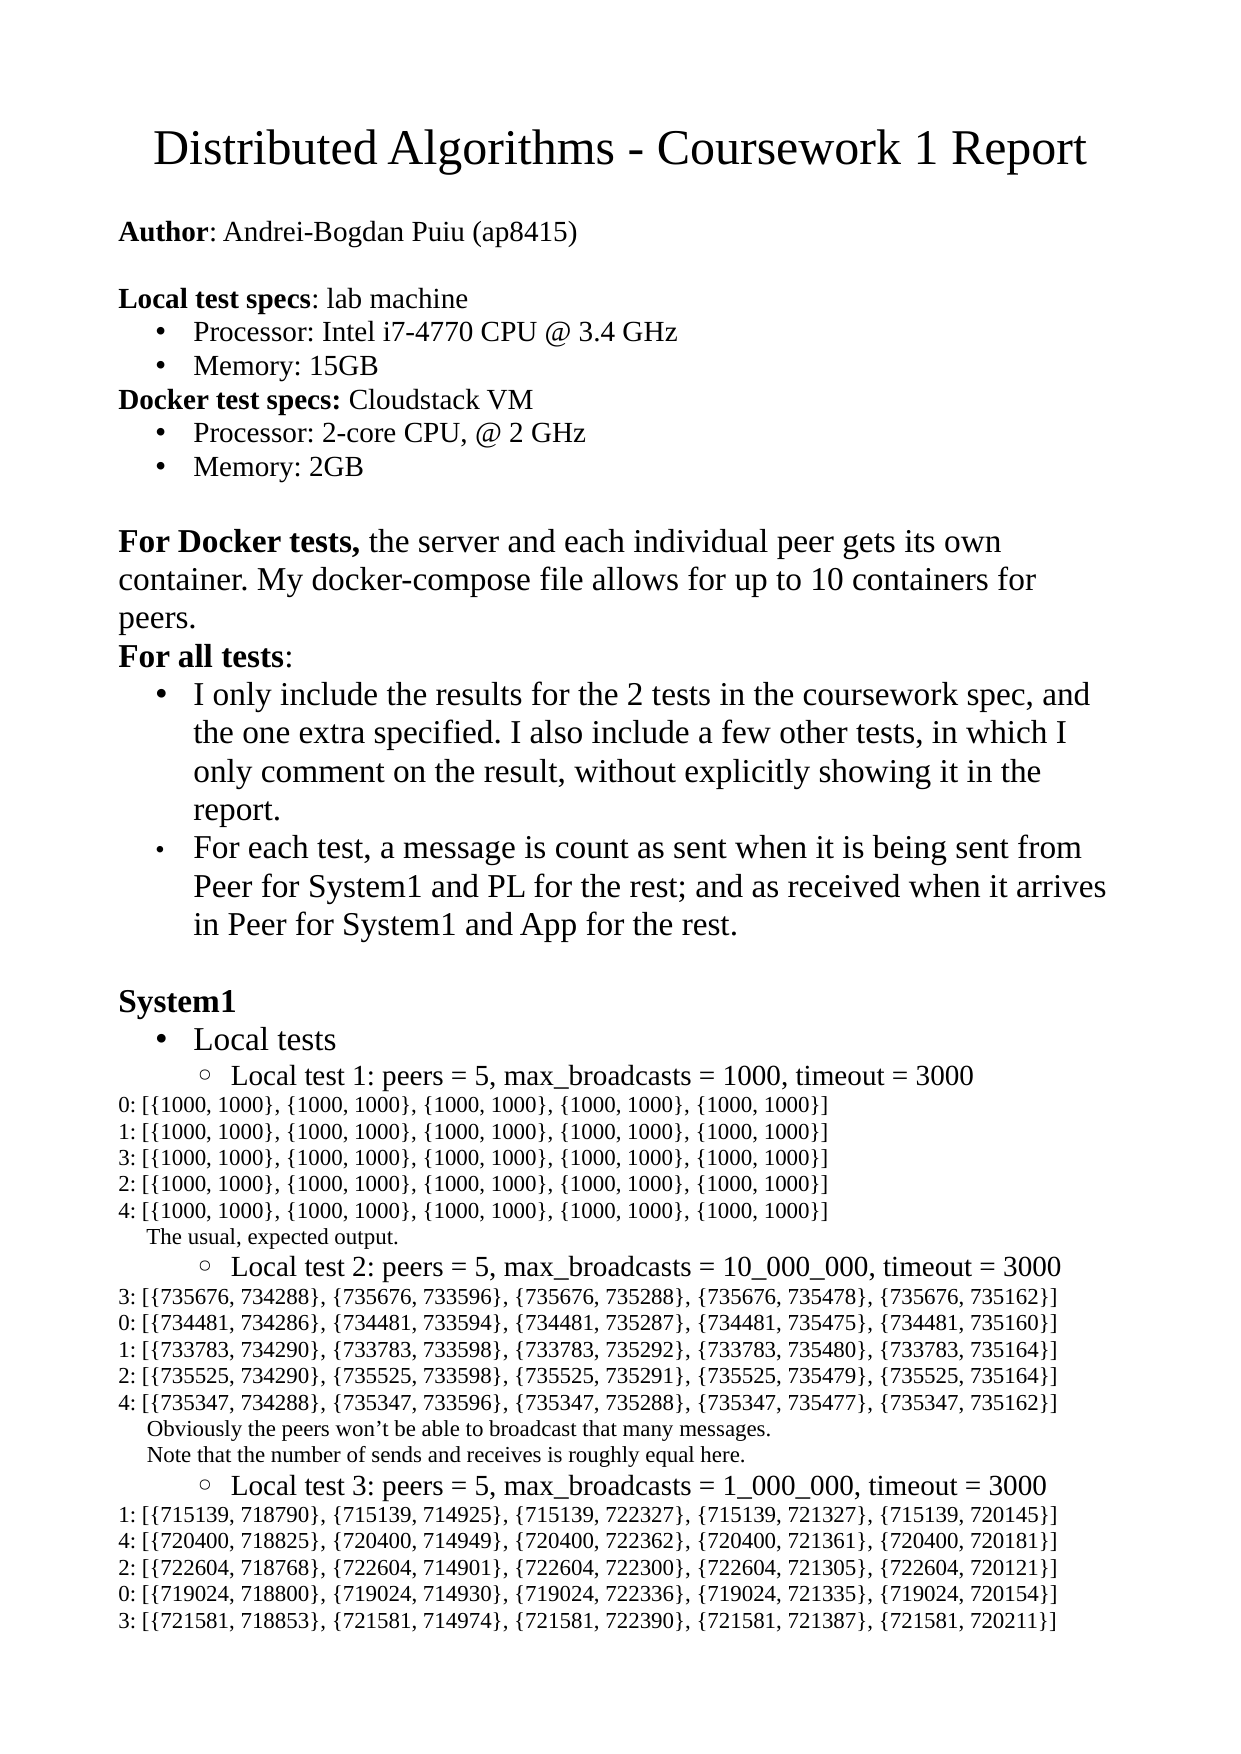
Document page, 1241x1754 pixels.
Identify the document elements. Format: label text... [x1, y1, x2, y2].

text 0: [{719024, 718800}, {719024, 714930}, {719024, 722336}, {719024, 721335}, {719024, 720154}] [118, 1580, 1122, 1607]
text 4: [{735347, 734288}, {735347, 733596}, {735347, 735288}, {735347, 735477}, {735347, 735162}] [118, 1388, 1122, 1415]
list For each test, a message is count as sent when it is being sent from Peer for System1 and PL for the rest; and as received when it arrives in Peer for System1 and App for the rest. [156, 828, 1122, 943]
text Obviously the peers won’t be able to broadcast that many messages. [118, 1415, 1122, 1441]
list Processor: Intel i7-4770 CPU @ 3.4 GHz [156, 314, 1122, 348]
text 2: [{1000, 1000}, {1000, 1000}, {1000, 1000}, {1000, 1000}, {1000, 1000}] [118, 1170, 1122, 1197]
text 1: [{1000, 1000}, {1000, 1000}, {1000, 1000}, {1000, 1000}, {1000, 1000}] [118, 1118, 1122, 1144]
list I only include the results for the 2 tests in the coursework spec, and the one extra specified. I also include a few other tests, in which I only comment on the result, without explicitly showing it in the report. [156, 674, 1122, 828]
text System1 [118, 981, 1122, 1019]
text Author: Andrei-Bogdan Puiu (ap8415) [118, 214, 1122, 247]
text Docker test specs: Cloudstack VM [118, 382, 1122, 415]
text For all tests: [118, 636, 1122, 674]
text 2: [{735525, 734290}, {735525, 733598}, {735525, 735291}, {735525, 735479}, {735525, 735164}] [118, 1362, 1122, 1388]
text 0: [{1000, 1000}, {1000, 1000}, {1000, 1000}, {1000, 1000}, {1000, 1000}] [118, 1091, 1122, 1118]
list Local test 2: peers = 5, max_broadcasts = 10_000_000, timeout = 3000 [193, 1249, 1122, 1283]
text Distributed Algorithms - Coursework 1 Report [118, 118, 1122, 176]
list Processor: 2-core CPU, @ 2 GHz [156, 415, 1122, 449]
text 1: [{715139, 718790}, {715139, 714925}, {715139, 722327}, {715139, 721327}, {715139, 720145}] [118, 1501, 1122, 1528]
text Local test specs: lab machine [118, 281, 1122, 314]
text 1: [{733783, 734290}, {733783, 733598}, {733783, 735292}, {733783, 735480}, {733783, 735164}] [118, 1336, 1122, 1362]
text The usual, expected output. [118, 1223, 1122, 1249]
text 2: [{722604, 718768}, {722604, 714901}, {722604, 722300}, {722604, 721305}, {722604, 720121}] [118, 1554, 1122, 1580]
text Note that the number of sends and receives is roughly equal here. [118, 1441, 1122, 1468]
list Local test 1: peers = 5, max_broadcasts = 1000, timeout = 3000 [193, 1058, 1122, 1091]
text 0: [{734481, 734286}, {734481, 733594}, {734481, 735287}, {734481, 735475}, {734481, 735160}] [118, 1309, 1122, 1336]
list Memory: 2GB [156, 449, 1122, 483]
text 3: [{721581, 718853}, {721581, 714974}, {721581, 722390}, {721581, 721387}, {721581, 720211}] [118, 1607, 1122, 1633]
text 4: [{720400, 718825}, {720400, 714949}, {720400, 722362}, {720400, 721361}, {720400, 720181}] [118, 1528, 1122, 1554]
list Local test 3: peers = 5, max_broadcasts = 1_000_000, timeout = 3000 [193, 1468, 1122, 1501]
text 4: [{1000, 1000}, {1000, 1000}, {1000, 1000}, {1000, 1000}, {1000, 1000}] [118, 1197, 1122, 1223]
text 3: [{735676, 734288}, {735676, 733596}, {735676, 735288}, {735676, 735478}, {735676, 735162}] [118, 1283, 1122, 1309]
text 3: [{1000, 1000}, {1000, 1000}, {1000, 1000}, {1000, 1000}, {1000, 1000}] [118, 1144, 1122, 1170]
list Memory: 15GB [156, 348, 1122, 382]
text For Docker tests, the server and each individual peer gets its own container. My docker-compose file allows for up to 10 containers for peers. [118, 521, 1122, 636]
list Local tests [156, 1019, 1122, 1058]
